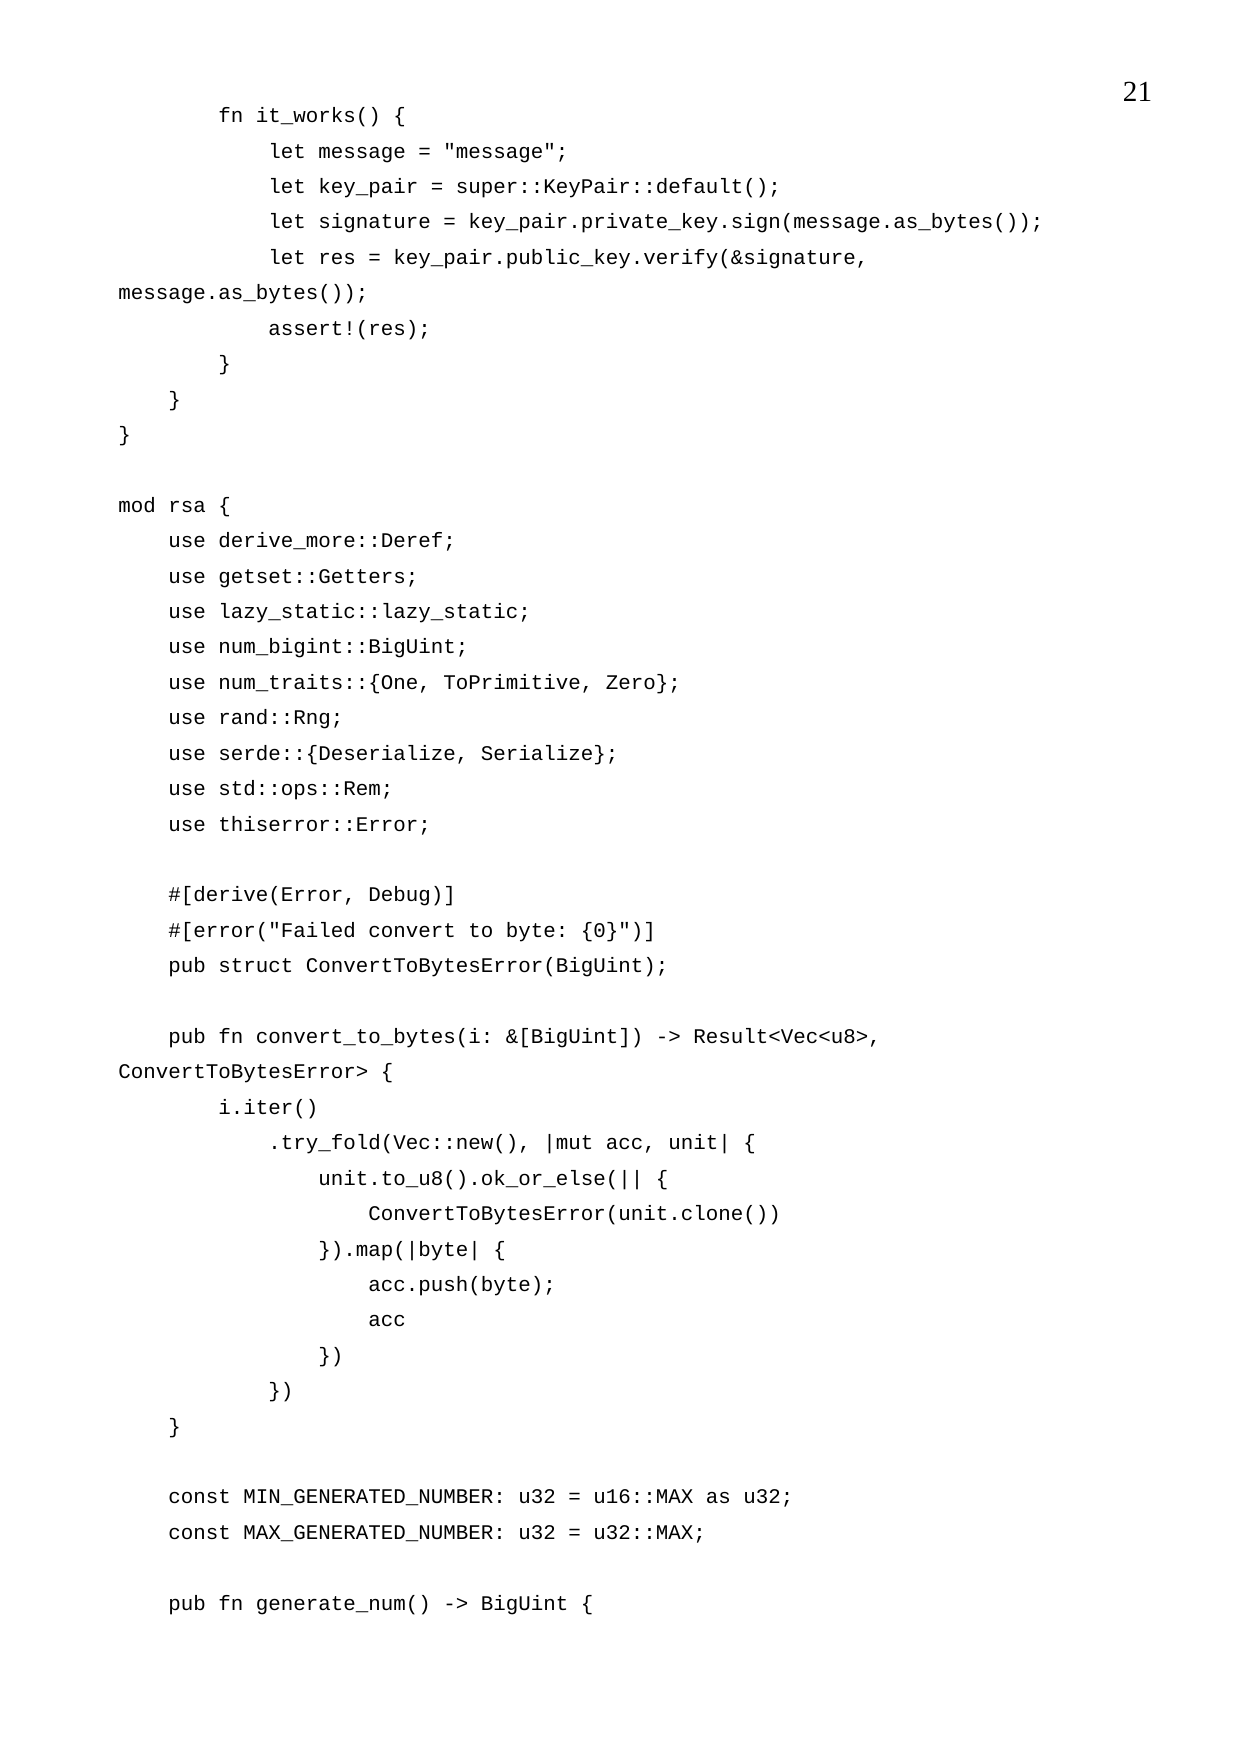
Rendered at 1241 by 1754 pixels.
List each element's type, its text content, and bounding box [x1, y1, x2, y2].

text #[error("Failed convert to byte: {0}")] [118, 920, 1122, 943]
text } [118, 424, 1122, 448]
text ConvertToBytesError(unit.clone()) [118, 1203, 1122, 1227]
text use getset::Getters; [118, 566, 1122, 589]
text let signature = key_pair.private_key.sign(message.as_bytes()); [118, 211, 1122, 235]
text pub struct ConvertToBytesError(BigUint); [118, 955, 1122, 979]
text pub fn generate_num() -> BigUint { [118, 1593, 1122, 1616]
text use rand::Rng; [118, 707, 1122, 731]
text let key_pair = super::KeyPair::default(); [118, 176, 1122, 200]
text let res = key_pair.public_key.verify(&signature, message.as_bytes()); [118, 247, 1122, 306]
text use num_bigint::BigUint; [118, 636, 1122, 660]
text pub fn convert_to_bytes(i: &[BigUint]) -> Result<Vec<u8>, ConvertToBytesError> { [118, 1026, 1122, 1085]
text mod rsa { [118, 495, 1122, 518]
text use lazy_static::lazy_static; [118, 601, 1122, 625]
text .try_fold(Vec::new(), |mut acc, unit| { [118, 1132, 1122, 1156]
text use std::ops::Rem; [118, 778, 1122, 802]
text i.iter() [118, 1097, 1122, 1121]
text [118, 1628, 1122, 1652]
text use serde::{Deserialize, Serialize}; [118, 743, 1122, 766]
text } [118, 1416, 1122, 1439]
text }) [118, 1345, 1122, 1368]
text use derive_more::Deref; [118, 530, 1122, 554]
text use num_traits::{One, ToPrimitive, Zero}; [118, 672, 1122, 696]
text #[derive(Error, Debug)] [118, 884, 1122, 908]
text fn it_works() { [118, 105, 1122, 129]
text assert!(res); [118, 318, 1122, 341]
text unit.to_u8().ok_or_else(|| { [118, 1168, 1122, 1191]
text }).map(|byte| { [118, 1238, 1122, 1262]
text acc [118, 1309, 1122, 1333]
text const MIN_GENERATED_NUMBER: u32 = u16::MAX as u32; [118, 1486, 1122, 1510]
text use thiserror::Error; [118, 813, 1122, 837]
text const MAX_GENERATED_NUMBER: u32 = u32::MAX; [118, 1522, 1122, 1546]
text }) [118, 1380, 1122, 1404]
text acc.push(byte); [118, 1274, 1122, 1298]
text } [118, 353, 1122, 377]
text } [118, 388, 1122, 412]
text let message = "message"; [118, 141, 1122, 164]
